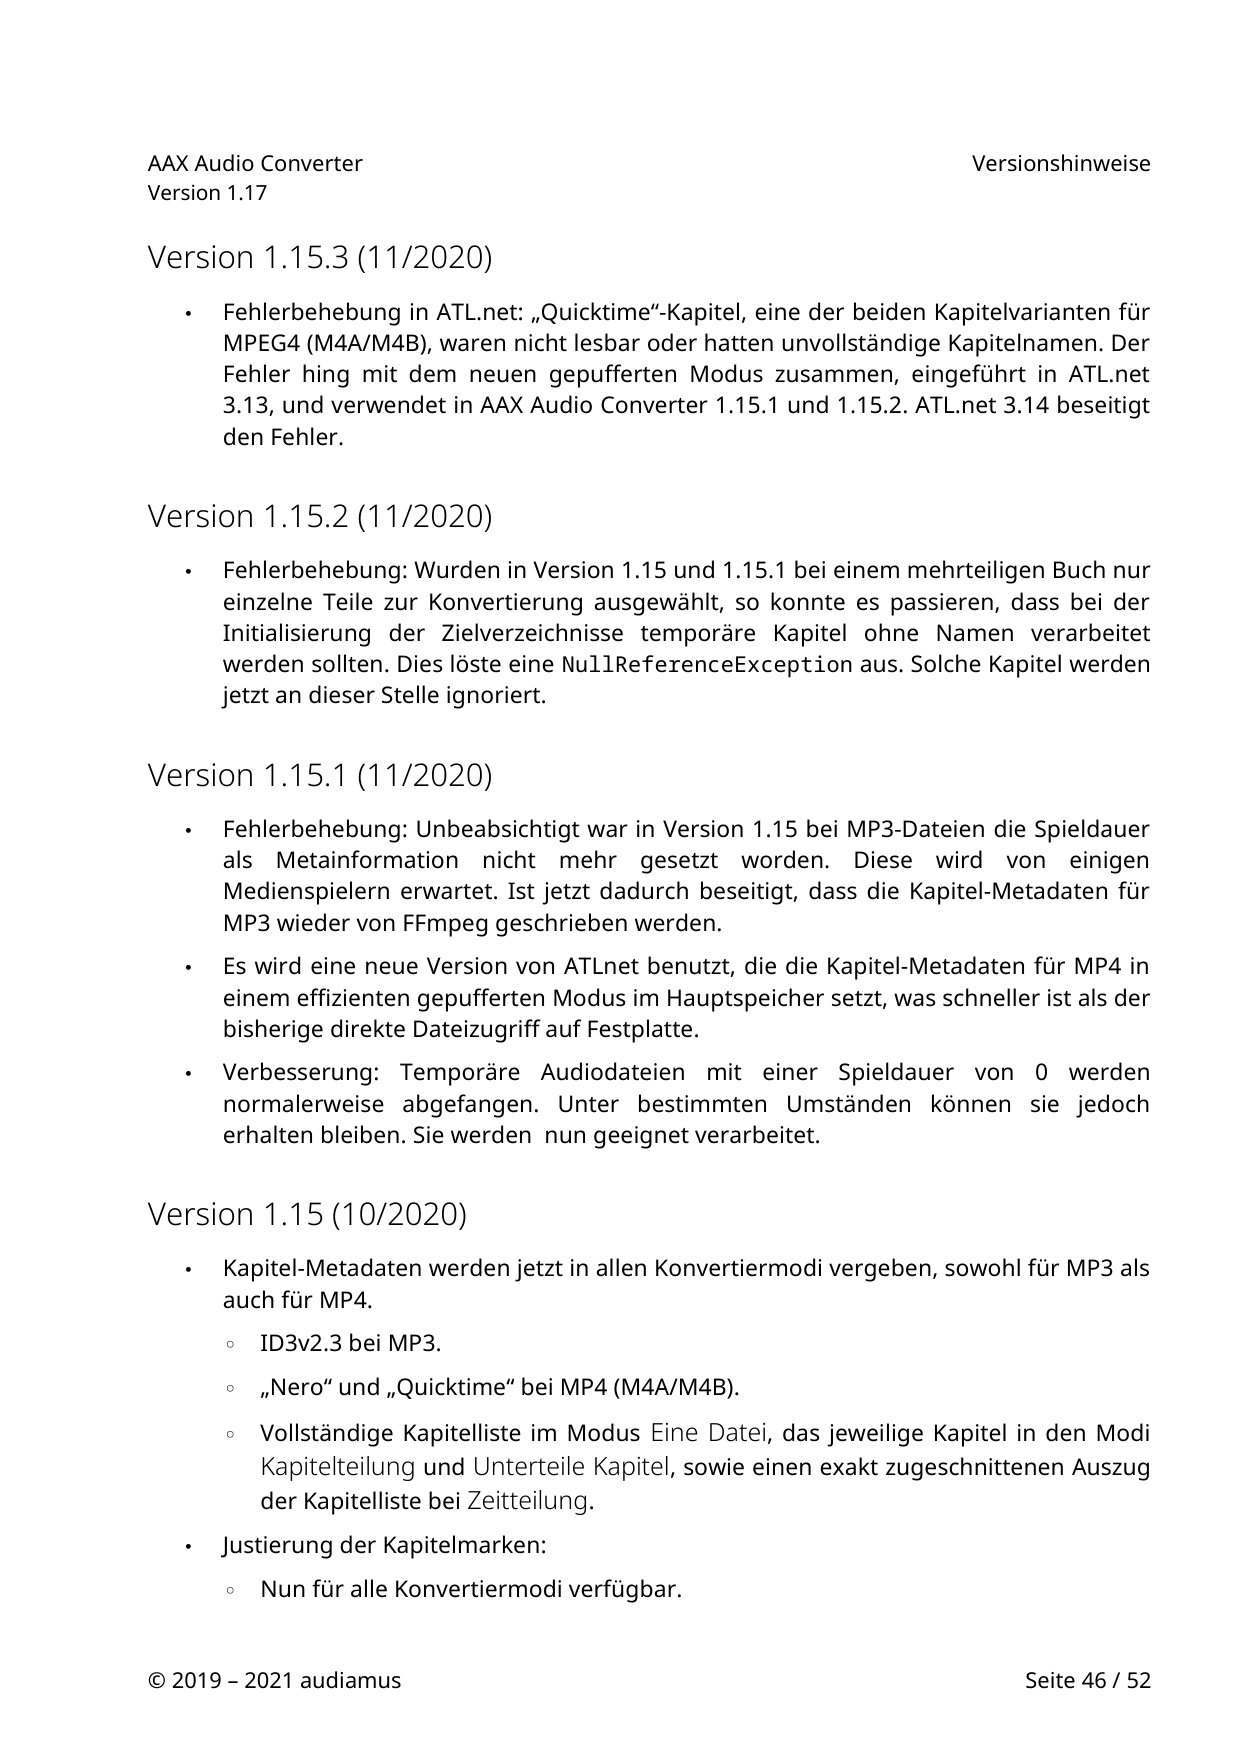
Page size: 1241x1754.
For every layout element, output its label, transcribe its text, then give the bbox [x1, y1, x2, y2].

list Fehlerbehebung: Wurden in Version 1.15 und 1.15.1 bei einem mehrteiligen Buch nur einzelne Teile zur Konvertierung ausgewählt, so konnte es passieren, dass bei der Initialisierung der Zielverzeichnisse temporäre Kapitel ohne Namen verarbeitet werden sollten. Dies löste eine NullReferenceException aus. Solche Kapitel werden jetzt an dieser Stelle ignoriert. [185, 554, 1152, 711]
list Verbesserung: Temporäre Audiodateien mit einer Spieldauer von 0 werden normalerweise abgefangen. Unter bestimmten Umständen können sie jedoch erhalten bleiben. Sie werden nun geeignet verarbeitet. [185, 1056, 1152, 1150]
list Nun für alle Konvertiermodi verfügbar. [223, 1572, 1152, 1604]
subtitle Version 1.15.2 (11/2020) [148, 494, 1152, 537]
list Es wird eine neue Version von ATLnet benutzt, die die Kapitel-Metadaten für MP4 in einem effizienten gepufferten Modus im Hauptspeicher setzt, was schneller ist als der bisherige direkte Dateizugriff auf Festplatte. [185, 950, 1152, 1044]
list Fehlerbehebung: Unbeabsichtigt war in Version 1.15 bei MP3-Dateien die Spieldauer als Metainformation nicht mehr gesetzt worden. Diese wird von einigen Medienspielern erwartet. Ist jetzt dadurch beseitigt, dass die Kapitel-Metadaten für MP3 wieder von FFmpeg geschrieben werden. [185, 813, 1152, 938]
subtitle Version 1.15.1 (11/2020) [148, 752, 1152, 795]
list ID3v2.3 bei MP3. [223, 1327, 1152, 1358]
list Kapitel-Metadaten werden jetzt in allen Konvertiermodi vergeben, sowohl für MP3 als auch für MP4. [185, 1252, 1152, 1315]
subtitle Version 1.15.3 (11/2020) [148, 235, 1152, 278]
list Fehlerbehebung in ATL.net: „Quicktime“-Kapitel, eine der beiden Kapitelvarianten für MPEG4 (M4A/M4B), waren nicht lesbar oder hatten unvollständige Kapitelnamen. Der Fehler hing mit dem neuen gepufferten Modus zusammen, eingeführt in ATL.net 3.13, und verwendet in AAX Audio Converter 1.15.1 und 1.15.2. ATL.net 3.14 beseitigt den Fehler. [185, 296, 1152, 452]
list Vollständige Kapitelliste im Modus Eine Datei, das jeweilige Kapitel in den Modi Kapitelteilung und Unterteile Kapitel, sowie einen exakt zugeschnittenen Auszug der Kapitelliste bei Zeitteilung. [223, 1414, 1152, 1516]
list Justierung der Kapitelmarken: [185, 1529, 1152, 1560]
subtitle Version 1.15 (10/2020) [148, 1192, 1152, 1235]
list „Nero“ und „Quicktime“ bei MP4 (M4A/M4B). [223, 1371, 1152, 1402]
